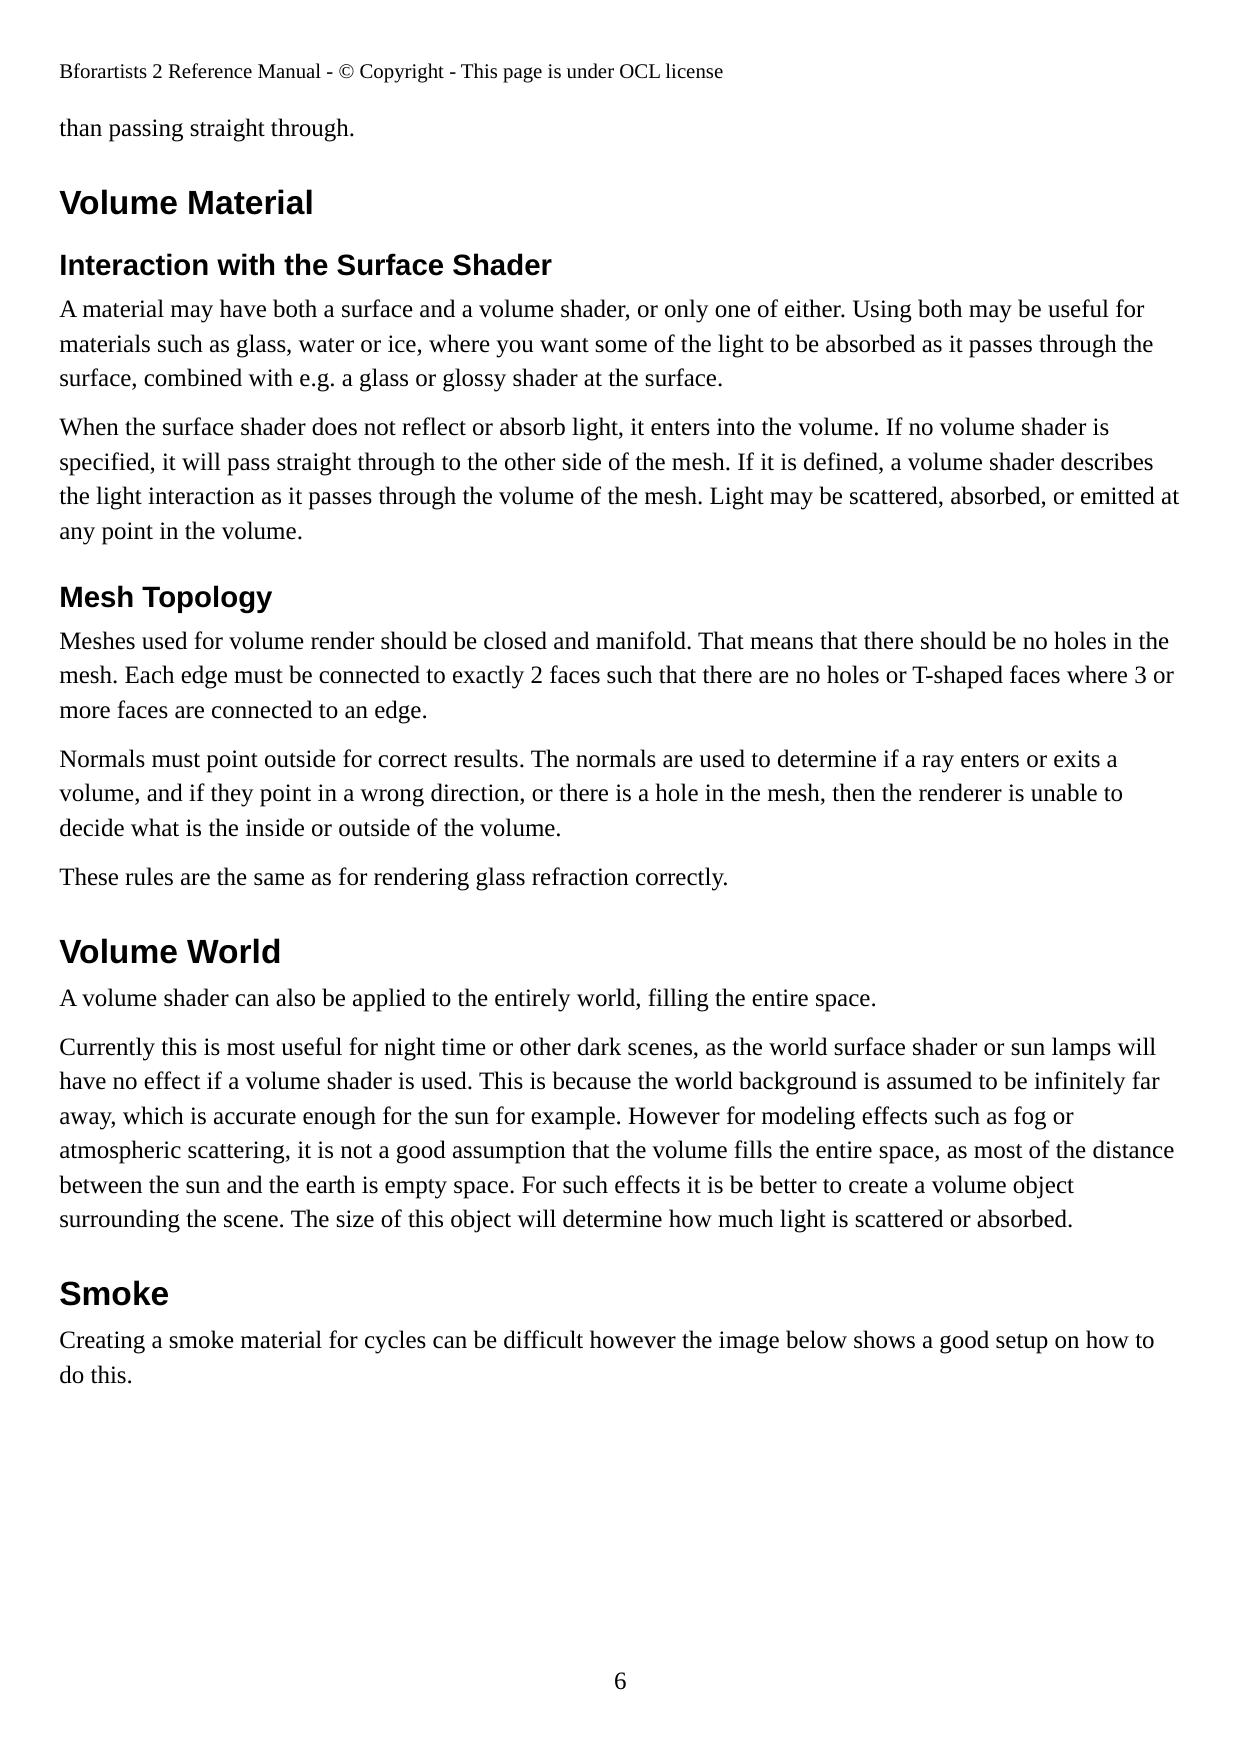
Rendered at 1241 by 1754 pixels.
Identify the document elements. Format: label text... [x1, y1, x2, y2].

subtitle Volume World [59, 932, 1181, 970]
subtitle Smoke [59, 1274, 1181, 1313]
text These rules are the same as for rendering glass refraction correctly. [59, 862, 1181, 891]
text A volume shader can also be applied to the entirely world, filling the entire space. [59, 983, 1181, 1012]
subtitle Mesh Topology [59, 579, 1181, 613]
subtitle Interaction with the Surface Shader [59, 248, 1181, 282]
text Currently this is most useful for night time or other dark scenes, as the world surface shader or sun lamps will have no effect if a volume shader is used. This is because the world background is assumed to be infinitely far away, which is accurate enough for the sun for example. However for modeling effects such as fog or atmospheric scattering, it is not a good assumption that the volume fills the entire space, as most of the distance between the sun and the earth is empty space. For such effects it is be better to create a volume object surrounding the scene. The size of this object will determine how much light is scattered or absorbed. [59, 1032, 1181, 1233]
text than passing straight through. [59, 113, 1181, 141]
text Normals must point outside for correct results. The normals are used to determine if a ray enters or exits a volume, and if they point in a wrong direction, or there is a hole in the mesh, then the renderer is unable to decide what is the inside or outside of the volume. [59, 744, 1181, 842]
subtitle Volume Material [59, 182, 1181, 221]
text A material may have both a surface and a volume shader, or only one of either. Using both may be useful for materials such as glass, water or ice, where you want some of the light to be absorbed as it passes through the surface, combined with e.g. a glass or glossy shader at the surface. [59, 294, 1181, 392]
text When the surface shader does not reflect or absorb light, it enters into the volume. If no volume shader is specified, it will pass straight through to the other side of the mesh. If it is defined, a volume shader describes the light interaction as it passes through the volume of the mesh. Light may be scattered, absorbed, or emitted at any point in the volume. [59, 412, 1181, 545]
text Meshes used for volume render should be closed and manifold. That means that there should be no holes in the mesh. Each edge must be connected to exactly 2 faces such that there are no holes or T-shaped faces where 3 or more faces are connected to an edge. [59, 626, 1181, 723]
text Creating a smoke material for cycles can be difficult however the image below shows a good setup on how to do this. [59, 1325, 1181, 1389]
